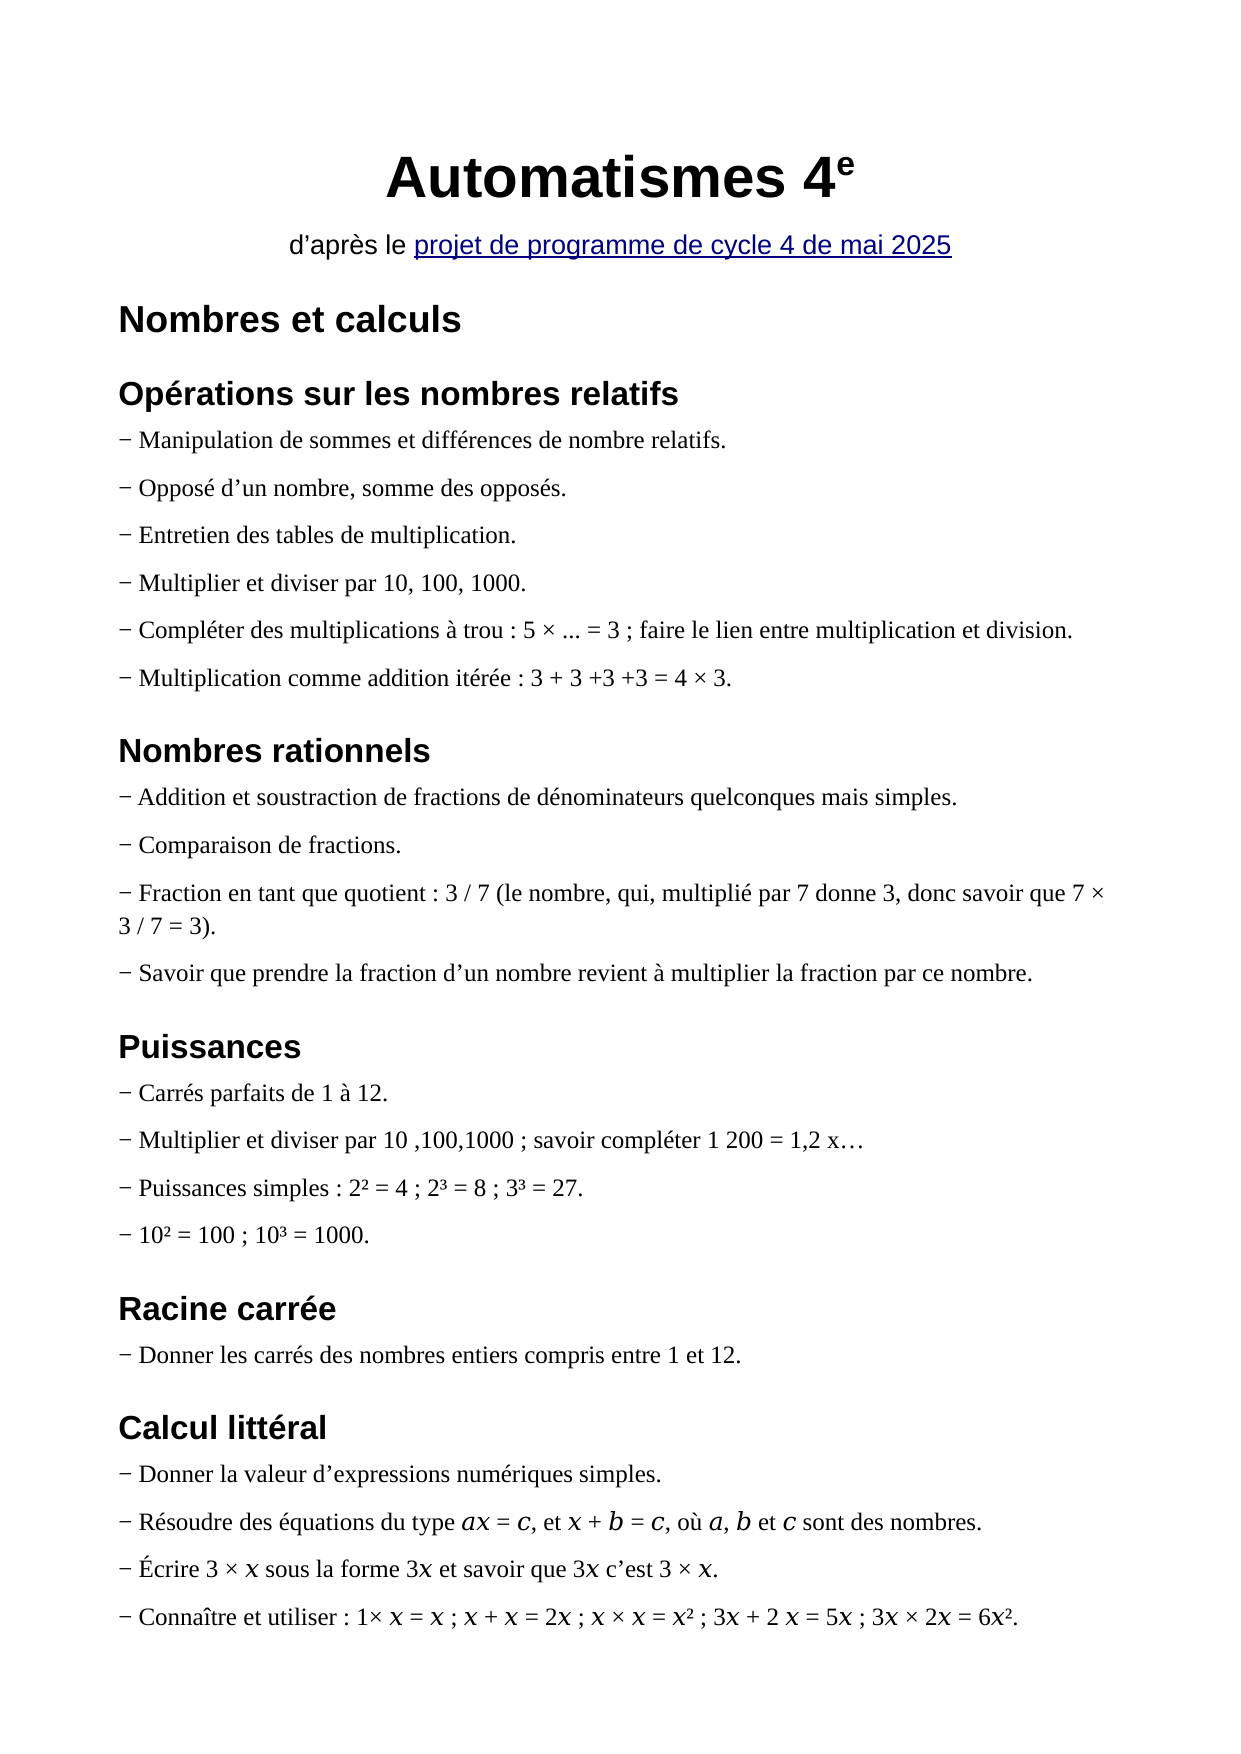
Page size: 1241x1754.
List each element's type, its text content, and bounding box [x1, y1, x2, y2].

subtitle Nombres et calculs [118, 298, 1122, 341]
text − Addition et soustraction de fractions de dénominateurs quelconques mais simples. [118, 782, 1122, 811]
text − Multiplication comme addition itérée : 3 + 3 +3 +3 = 4 × 3. [118, 663, 1122, 692]
text − Résoudre des équations du type 𝑎𝑥 = 𝑐, et 𝑥 + 𝑏 = 𝑐, où 𝑎, 𝑏 et 𝑐 sont des nombres. [118, 1507, 1122, 1536]
subtitle d’après le projet de programme de cycle 4 de mai 2025 [118, 229, 1122, 260]
subtitle Opérations sur les nombres relatifs [118, 374, 1122, 413]
text − Carrés parfaits de 1 à 12. [118, 1078, 1122, 1106]
text − Opposé d’un nombre, somme des opposés. [118, 473, 1122, 501]
text − Donner la valeur d’expressions numériques simples. [118, 1459, 1122, 1488]
subtitle Puissances [118, 1027, 1122, 1065]
text − Fraction en tant que quotient : 3 / 7 (le nombre, qui, multiplié par 7 donne 3, donc savoir que 7 × 3 / 7 = 3). [118, 878, 1122, 939]
text − Donner les carrés des nombres entiers compris entre 1 et 12. [118, 1340, 1122, 1369]
text − Connaître et utiliser : 1× 𝑥 = 𝑥 ; 𝑥 + 𝑥 = 2𝑥 ; 𝑥 × 𝑥 = 𝑥² ; 3𝑥 + 2 𝑥 = 5𝑥 ; 3𝑥 × 2𝑥 = 6𝑥². [118, 1602, 1122, 1631]
text − Manipulation de sommes et différences de nombre relatifs. [118, 425, 1122, 454]
text − Multiplier et diviser par 10 ,100,1000 ; savoir compléter 1 200 = 1,2 x… [118, 1125, 1122, 1154]
text − 10² = 100 ; 10³ = 1000. [118, 1221, 1122, 1249]
subtitle Racine carrée [118, 1289, 1122, 1327]
subtitle Calcul littéral [118, 1408, 1122, 1447]
text − Comparaison de fractions. [118, 830, 1122, 859]
text − Puissances simples : 2² = 4 ; 2³ = 8 ; 3³ = 27. [118, 1173, 1122, 1202]
text − Multiplier et diviser par 10, 100, 1000. [118, 568, 1122, 597]
text − Savoir que prendre la fraction d’un nombre revient à multiplier la fraction par ce nombre. [118, 958, 1122, 987]
text − Compléter des multiplications à trou : 5 × ... = 3 ; faire le lien entre multiplication et division. [118, 616, 1122, 644]
text − Entretien des tables de multiplication. [118, 520, 1122, 549]
title Automatismes 4e [118, 143, 1122, 210]
text − Écrire 3 × 𝑥 sous la forme 3𝑥 et savoir que 3𝑥 c’est 3 × 𝑥. [118, 1554, 1122, 1583]
subtitle Nombres rationnels [118, 732, 1122, 770]
